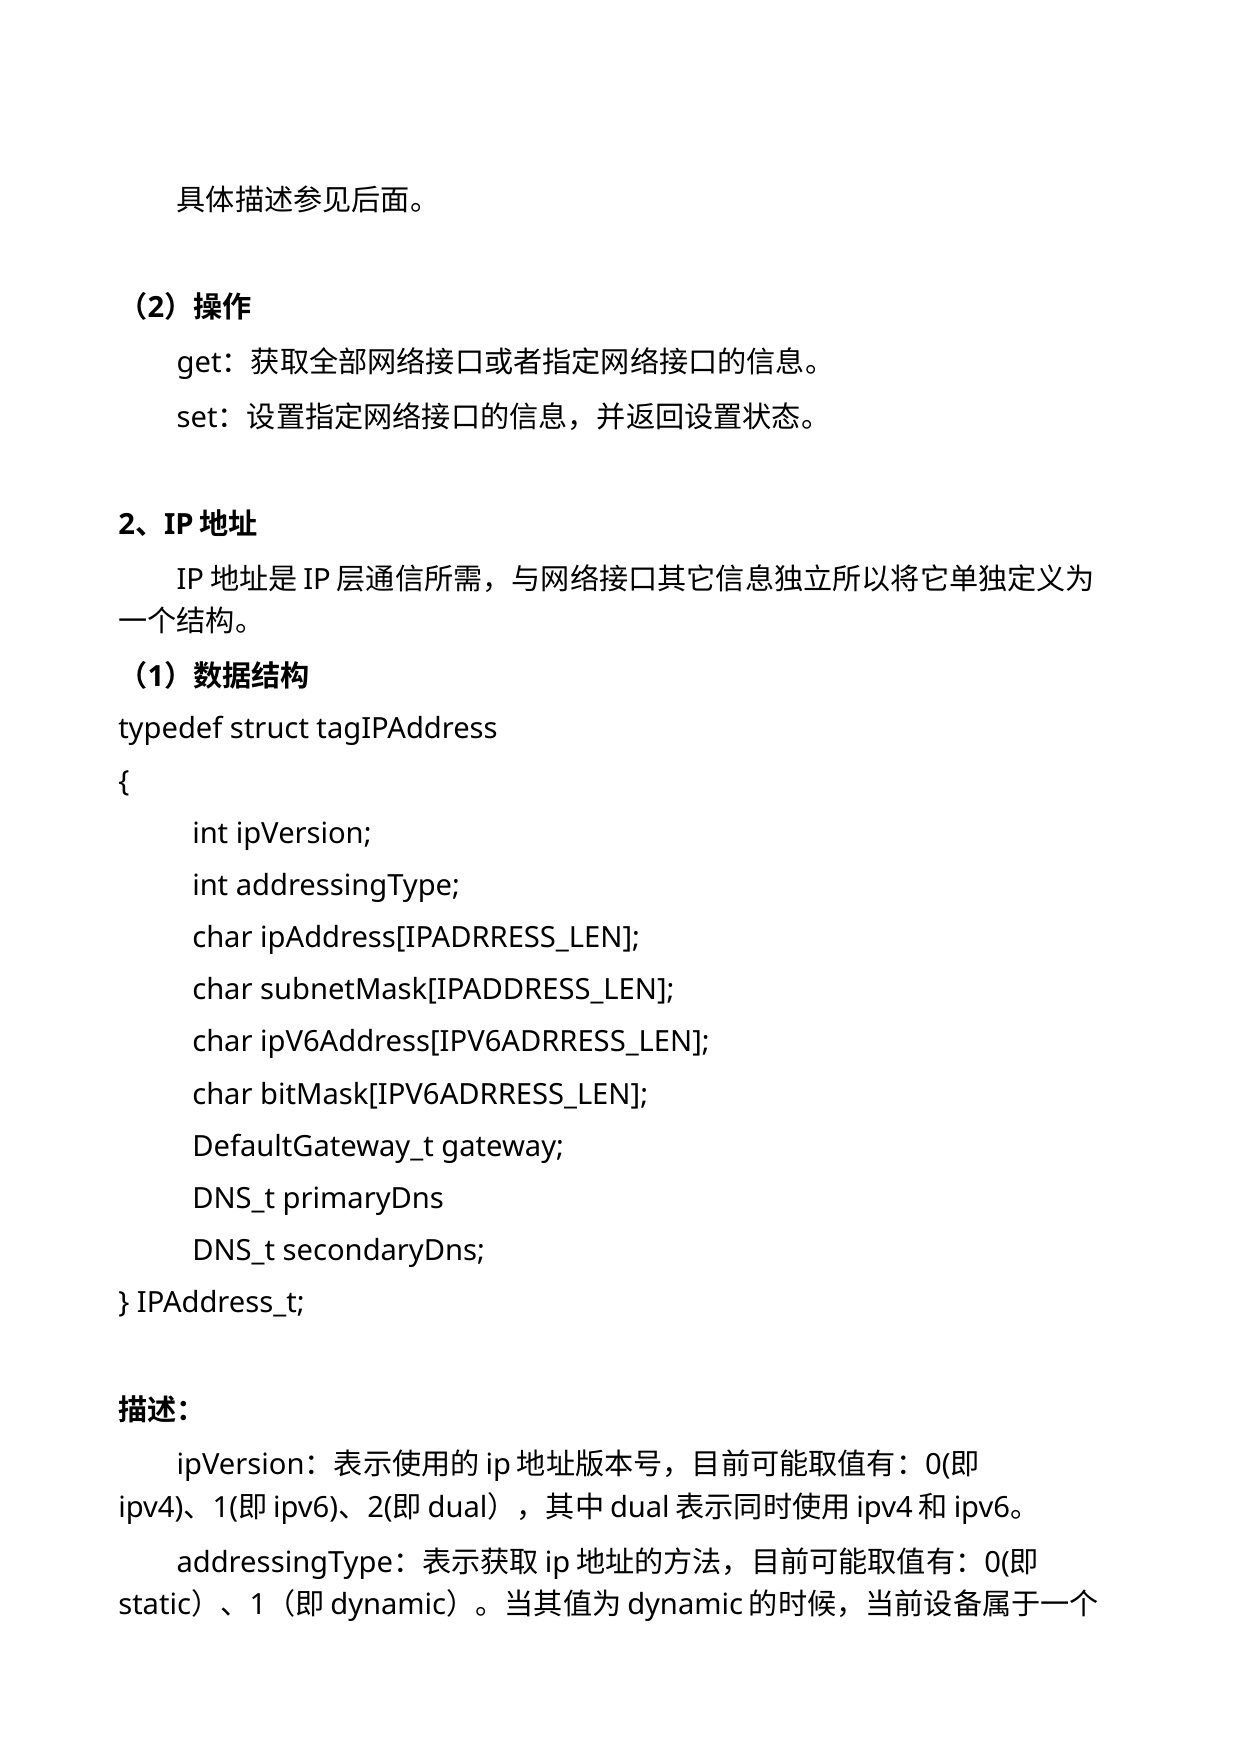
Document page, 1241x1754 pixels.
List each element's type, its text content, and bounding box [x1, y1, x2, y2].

text （1）数据结构 [118, 653, 1122, 695]
text IP地址是IP层通信所需，与网络接口其它信息独立所以将它单独定义为一个结构。 [118, 556, 1122, 640]
text char subnetMask[IPADDRESS_LEN]; [118, 968, 1122, 1008]
text set：设置指定网络接口的信息，并返回设置状态。 [118, 393, 1122, 436]
text } IPAddress_t; [118, 1282, 1122, 1321]
text 描述： [118, 1386, 1122, 1428]
text char ipV6Address[IPV6ADRRESS_LEN]; [118, 1021, 1122, 1060]
text char bitMask[IPV6ADRRESS_LEN]; [118, 1073, 1122, 1113]
text char ipAddress[IPADRRESS_LEN]; [118, 916, 1122, 956]
text int ipVersion; [118, 812, 1122, 852]
text DNS_t secondaryDns; [118, 1229, 1122, 1269]
text ipVersion：表示使用的ip地址版本号，目前可能取值有：0(即ipv4)、1(即ipv6)、2(即dual），其中dual表示同时使用ipv4和ipv6。 [118, 1441, 1122, 1526]
text typedef struct tagIPAddress [118, 708, 1122, 747]
text get：获取全部网络接口或者指定网络接口的信息。 [118, 339, 1122, 381]
text 具体描述参见后面。 [118, 177, 1122, 219]
text int addressingType; [118, 864, 1122, 904]
text { [118, 760, 1122, 799]
text DNS_t primaryDns [118, 1177, 1122, 1217]
text addressingType：表示获取ip地址的方法，目前可能取值有：0(即static）、1（即dynamic）。当其值为dynamic的时候，当前设备属于一个 [118, 1538, 1122, 1623]
text DefaultGateway_t gateway; [118, 1125, 1122, 1165]
text （2）操作 [118, 284, 1122, 326]
text 2、IP地址 [118, 501, 1122, 543]
